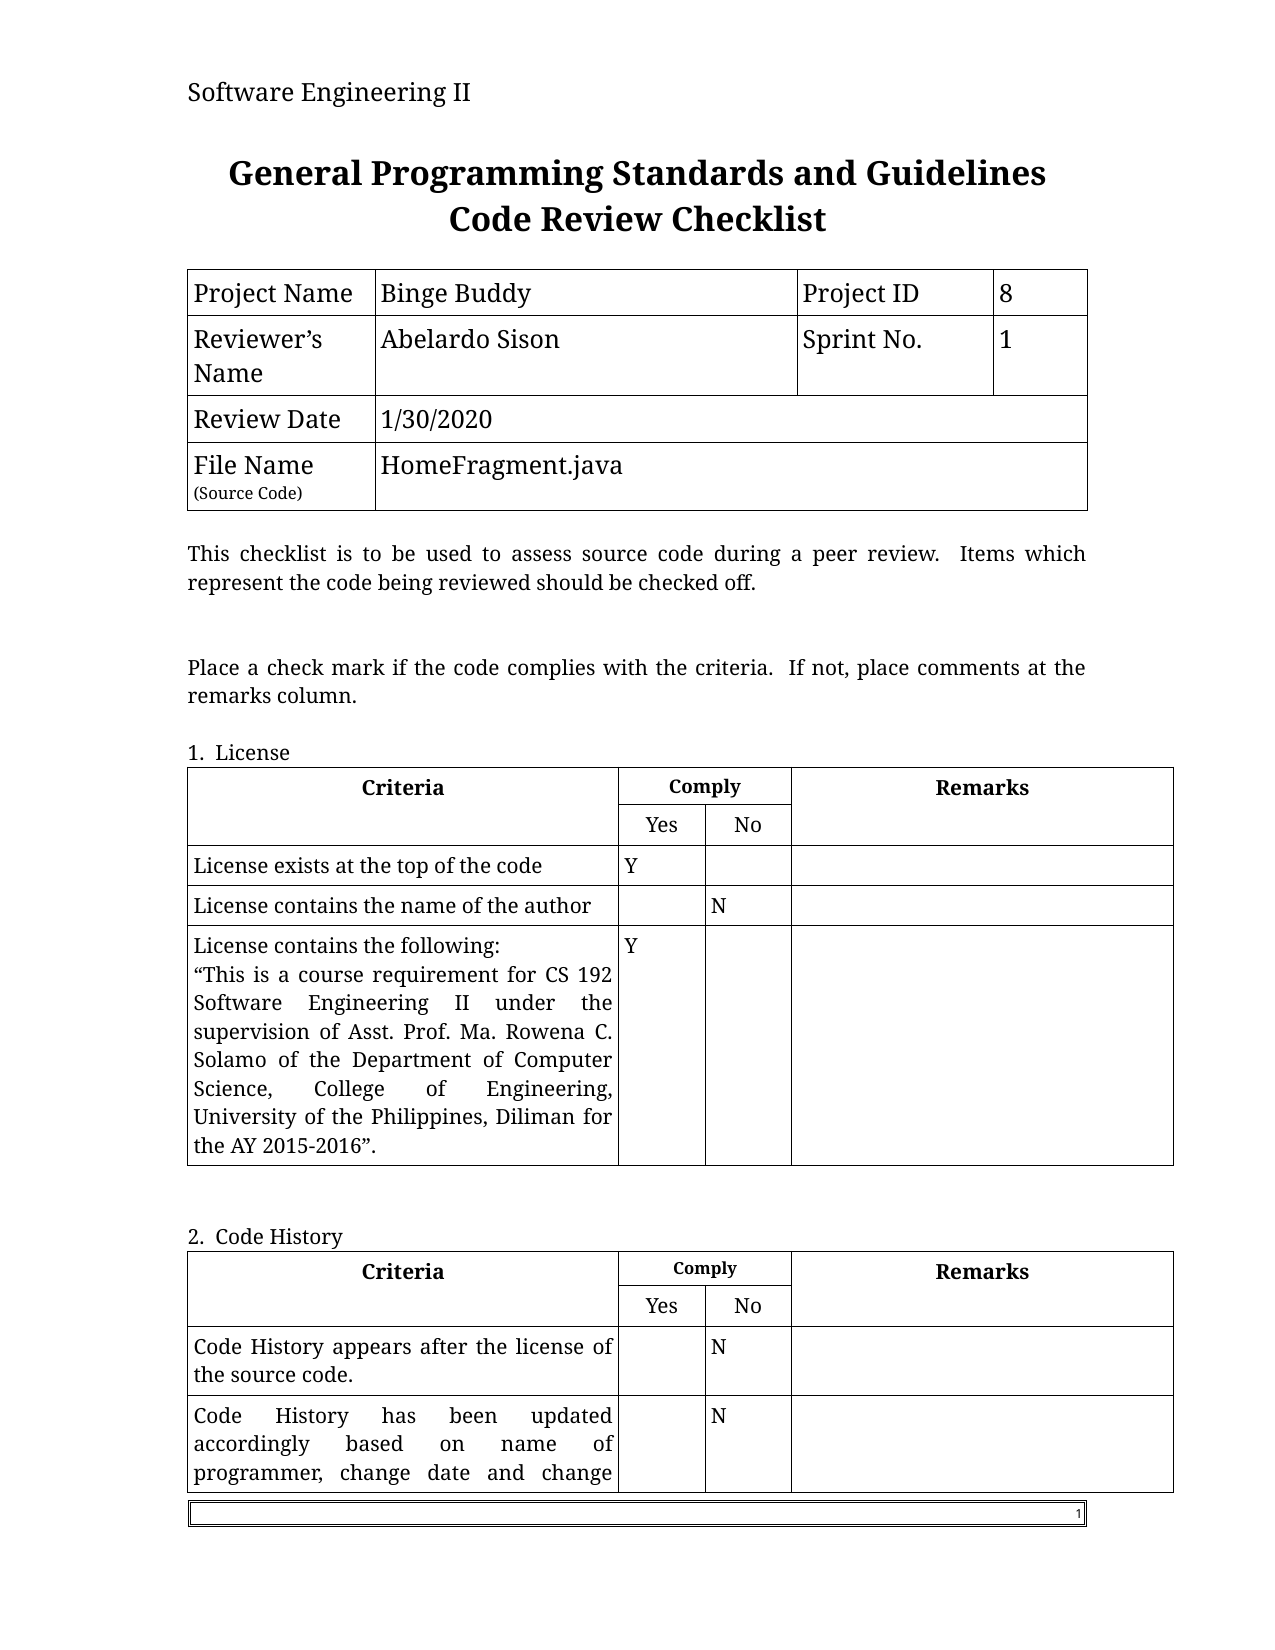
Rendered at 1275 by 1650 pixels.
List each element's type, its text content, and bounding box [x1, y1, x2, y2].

table_cell [706, 926, 791, 1165]
table_header Project ID [798, 270, 993, 315]
table_cell Abelardo Sison [376, 316, 797, 395]
table_cell HomeFragment.java [376, 443, 1087, 510]
table_cell No [706, 1286, 791, 1326]
table_header Criteria [188, 768, 618, 844]
table_header Criteria [188, 1252, 618, 1326]
table_cell [792, 1327, 1173, 1395]
table_cell [792, 846, 1173, 885]
table_cell [619, 886, 705, 925]
table_cell Y [619, 846, 705, 885]
table_cell Yes [619, 1286, 705, 1326]
table_cell Yes [619, 805, 705, 844]
text General Programming Standards and Guidelines Code Review Checklist [187, 150, 1087, 241]
table_cell Sprint No. [798, 316, 993, 395]
table_cell License contains the name of the author [188, 886, 618, 925]
table_cell 1/30/2020 [376, 396, 1087, 441]
table_header Comply [619, 768, 791, 804]
table_cell [792, 926, 1173, 1165]
table_cell Y [619, 926, 705, 1165]
text Place a check mark if the code complies with the criteria. If not, place comments at the remarks column. [187, 653, 1087, 710]
table_cell N [706, 886, 791, 925]
table_header 8 [994, 270, 1087, 315]
table_cell License exists at the top of the code [188, 846, 618, 885]
table_cell N [706, 1396, 791, 1492]
table_header Binge Buddy [376, 270, 797, 315]
text This checklist is to be used to assess source code during a peer review. Items which represent the code being reviewed should be checked off. [187, 539, 1087, 596]
table_cell Review Date [188, 396, 375, 441]
table_cell [792, 886, 1173, 925]
text 2. Code History [187, 1222, 1087, 1251]
table_header Remarks [792, 1252, 1173, 1326]
table_cell File Name (Source Code) [188, 443, 375, 510]
table_cell [792, 1396, 1173, 1492]
text 1. License [187, 738, 1087, 767]
table_cell Reviewer’s Name [188, 316, 375, 395]
table_cell [706, 846, 791, 885]
table_cell Code History has been updated accordingly based on name of programmer, change date and change [188, 1396, 618, 1492]
table_cell Code History appears after the license of the source code. [188, 1327, 618, 1395]
table_cell No [706, 805, 791, 844]
table_header Project Name [188, 270, 375, 315]
table_cell [619, 1396, 705, 1492]
table_header Remarks [792, 768, 1173, 844]
table_header Comply [619, 1252, 791, 1285]
table_cell License contains the following: “This is a course requirement for CS 192 Software Engineering II under the supervision of Asst. Prof. Ma. Rowena C. Solamo of the Department of Computer Science, College of Engineering, University of the Philippines, Diliman for the AY 2015-2016”. [188, 926, 618, 1165]
table_cell N [706, 1327, 791, 1395]
table_cell 1 [994, 316, 1087, 395]
table_cell [619, 1327, 705, 1395]
